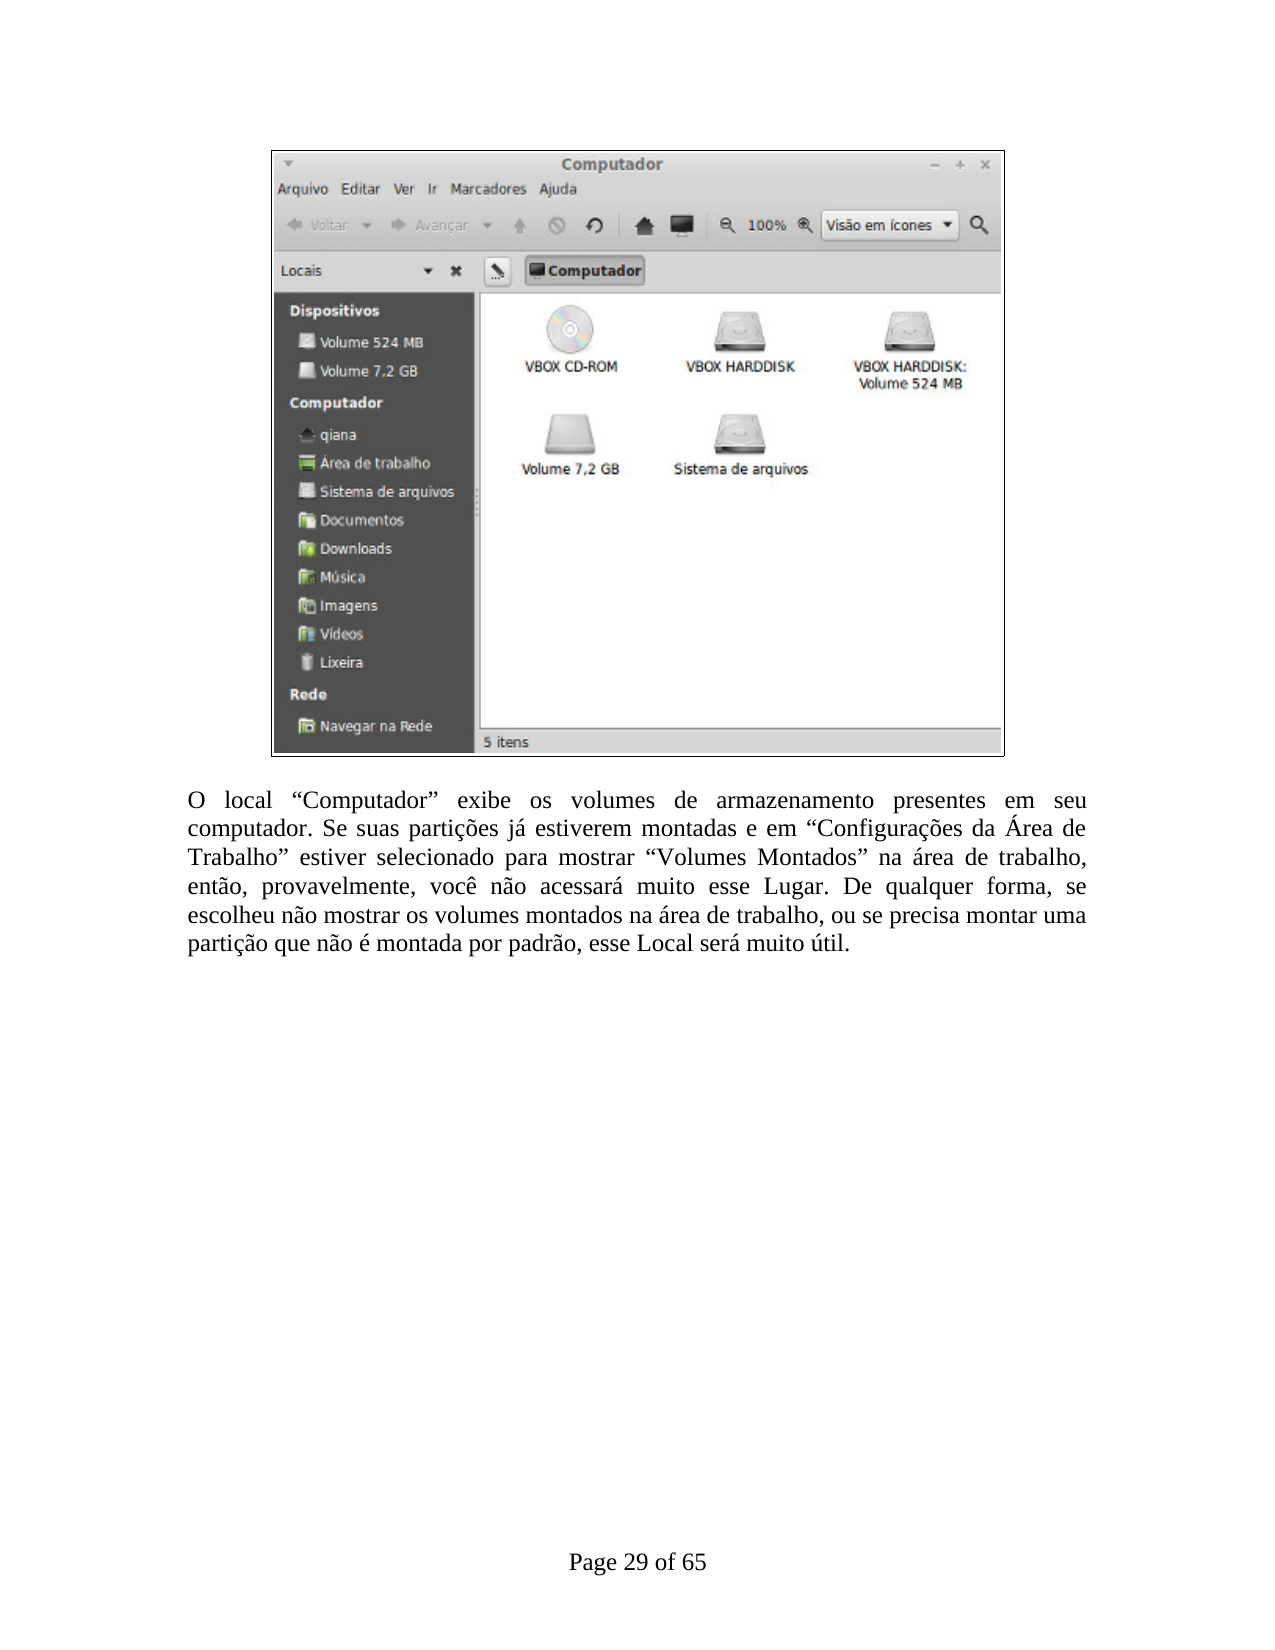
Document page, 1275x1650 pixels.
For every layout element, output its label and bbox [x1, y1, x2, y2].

picture [274, 153, 1001, 753]
